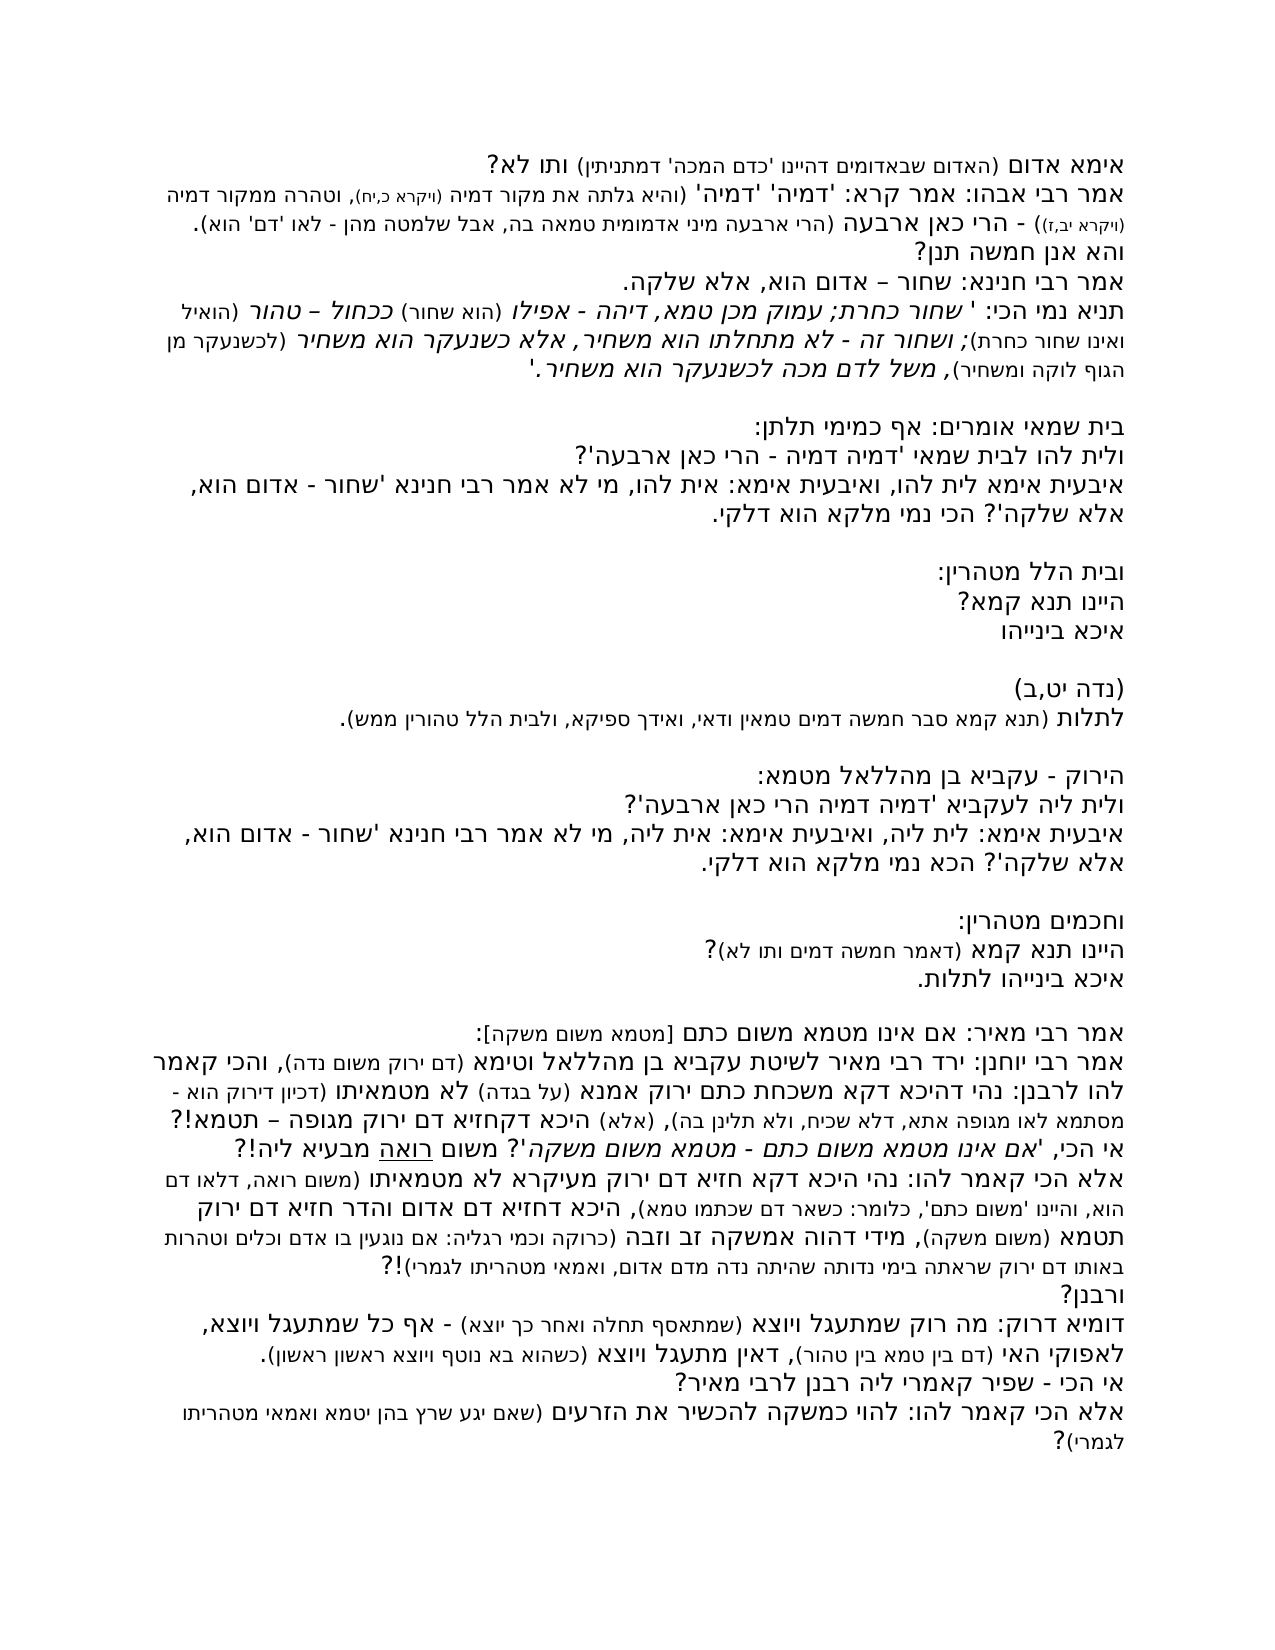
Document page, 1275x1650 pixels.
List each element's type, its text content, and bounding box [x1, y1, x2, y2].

text בית שמאי אומרים: אף כמימי תלתן: [150, 412, 1125, 441]
text ורבנן? [150, 1281, 1125, 1310]
text וחכמים מטהרין: [150, 906, 1125, 935]
text אי הכי - שפיר קאמרי ליה רבנן לרבי מאיר? [150, 1368, 1125, 1397]
text איכא בינייהו לתלות. [150, 964, 1125, 994]
text ולית ליה לעקביא 'דמיה דמיה הרי כאן ארבעה'? [150, 790, 1125, 819]
text והא אנן חמשה תנן? [150, 237, 1125, 267]
text איבעית אימא: לית ליה, ואיבעית אימא: אית ליה, מי לא אמר רבי חנינא 'שחור - אדום הוא, אלא שלקה'? הכא נמי מלקא הוא דלקי. [150, 819, 1125, 877]
text אמר רבי חנינא: שחור – אדום הוא, אלא שלקה. [150, 267, 1125, 296]
text (נדה יט,ב) [150, 674, 1125, 703]
text אלא הכי קאמר להו: להוי כמשקה להכשיר את הזרעים (שאם יגע שרץ בהן יטמא ואמאי מטהריתו לגמרי)? [150, 1397, 1125, 1456]
text לתלות (תנא קמא סבר חמשה דמים טמאין ודאי, ואידך ספיקא, ולבית הלל טהורין ממש). [150, 703, 1125, 732]
text אמר רבי יוחנן: ירד רבי מאיר לשיטת עקביא בן מהללאל וטימא (דם ירוק משום נדה), והכי קאמר להו לרבנן: נהי דהיכא דקא משכחת כתם ירוק אמנא (על בגדה) לא מטמאיתו (דכיון דירוק הוא - מסתמא לאו מגופה אתא, דלא שכיח, ולא תלינן בה), (אלא) היכא דקחזיא דם ירוק מגופה – תטמא!? [150, 1047, 1125, 1135]
text ובית הלל מטהרין: [150, 557, 1125, 587]
text איבעית אימא לית להו, ואיבעית אימא: אית להו, מי לא אמר רבי חנינא 'שחור - אדום הוא, אלא שלקה'? הכי נמי מלקא הוא דלקי. [150, 470, 1125, 529]
text אלא הכי קאמר להו: נהי היכא דקא חזיא דם ירוק מעיקרא לא מטמאיתו (משום רואה, דלאו דם הוא, והיינו 'משום כתם', כלומר: כשאר דם שכתמו טמא), היכא דחזיא דם אדום והדר חזיא דם ירוק תטמא (משום משקה), מידי דהוה אמשקה זב וזבה (כרוקה וכמי רגליה: אם נוגעין בו אדם וכלים וטהרות באותו דם ירוק שראתה בימי נדותה שהיתה נדה מדם אדום, ואמאי מטהריתו לגמרי)!? [150, 1164, 1125, 1281]
text אמר רבי מאיר: אם אינו מטמא משום כתם [מטמא משום משקה]: [150, 1018, 1125, 1047]
text אי הכי, 'אם אינו מטמא משום כתם - מטמא משום משקה'? משום רואה מבעיא ליה!? [150, 1135, 1125, 1164]
text תניא נמי הכי: ' שחור כחרת; עמוק מכן טמא, דיהה - אפילו (הוא שחור) ככחול – טהור (הואיל ואינו שחור כחרת); ושחור זה - לא מתחלתו הוא משחיר, אלא כשנעקר הוא משחיר (לכשנעקר מן הגוף לוקה ומשחיר), משל לדם מכה לכשנעקר הוא משחיר.' [150, 296, 1125, 383]
text ולית להו לבית שמאי 'דמיה דמיה - הרי כאן ארבעה'? [150, 441, 1125, 470]
text דומיא דרוק: מה רוק שמתעגל ויוצא (שמתאסף תחלה ואחר כך יוצא) - אף כל שמתעגל ויוצא, לאפוקי האי (דם בין טמא בין טהור), דאין מתעגל ויוצא (כשהוא בא נוטף ויוצא ראשון ראשון). [150, 1310, 1125, 1368]
text הירוק - עקביא בן מהללאל מטמא: [150, 761, 1125, 790]
text היינו תנא קמא (דאמר חמשה דמים ותו לא)? [150, 935, 1125, 964]
text היינו תנא קמא? [150, 587, 1125, 616]
text אימא אדום (האדום שבאדומים דהיינו 'כדם המכה' דמתניתין) ותו לא? [150, 150, 1125, 179]
text איכא בינייהו [150, 616, 1125, 645]
text אמר רבי אבהו: אמר קרא: 'דמיה' 'דמיה' (והיא גלתה את מקור דמיה (ויקרא כ,יח), וטהרה ממקור דמיה (ויקרא יב,ז)) - הרי כאן ארבעה (הרי ארבעה מיני אדמומית טמאה בה, אבל שלמטה מהן - לאו 'דם' הוא). [150, 179, 1125, 237]
